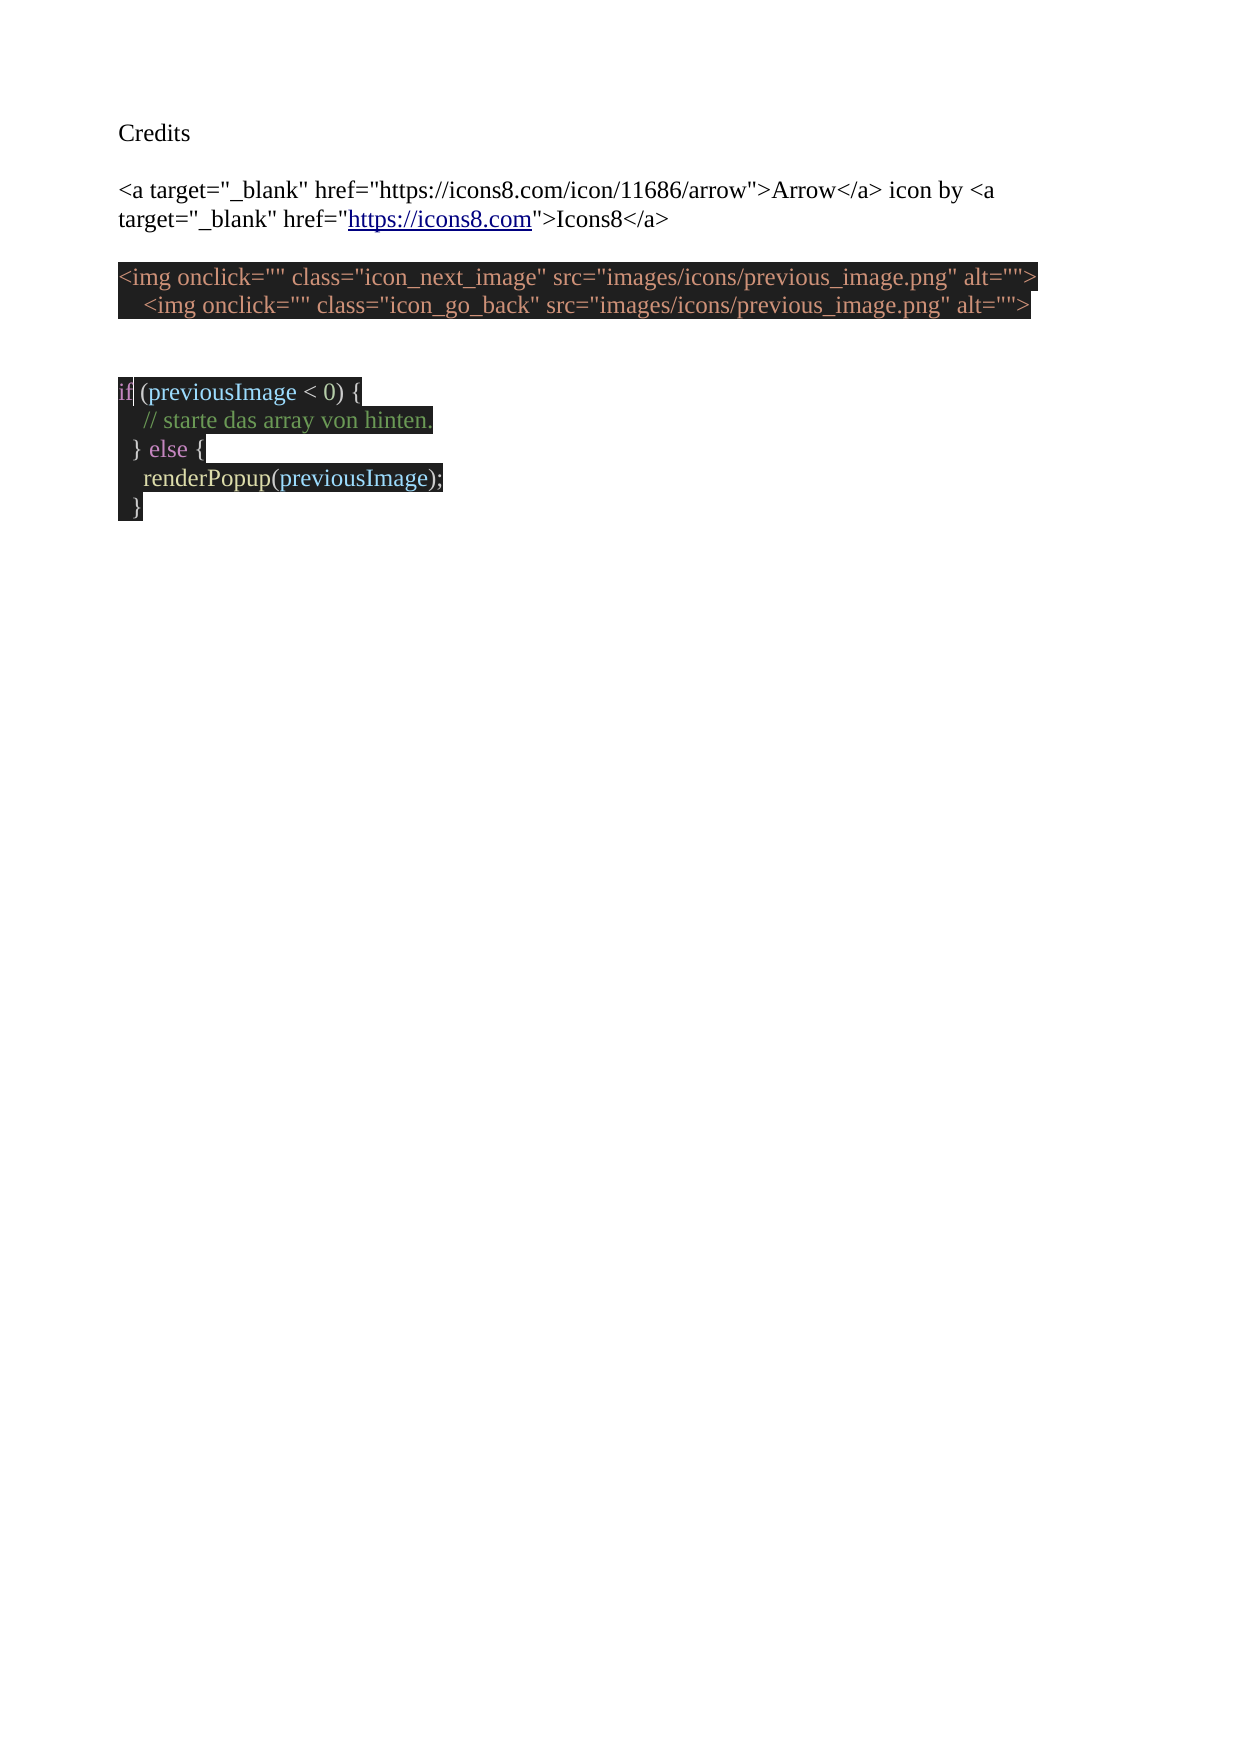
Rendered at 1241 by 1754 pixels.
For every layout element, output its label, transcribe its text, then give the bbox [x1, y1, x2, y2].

text <img onclick="" class="icon_go_back" src="images/icons/previous_image.png" alt=""> [118, 291, 1122, 319]
text if (previousImage < 0) { [118, 377, 1122, 406]
text Credits [118, 118, 1122, 147]
text renderPopup(previousImage); [118, 463, 1122, 492]
text } else { [118, 434, 1122, 463]
text } [118, 492, 1122, 521]
text <a target="_blank" href="https://icons8.com/icon/11686/arrow">Arrow</a> icon by <a target="_blank" href="https://icons8.com">Icons8</a> [118, 176, 1122, 233]
text <img onclick="" class="icon_next_image" src="images/icons/previous_image.png" alt=""> [118, 262, 1122, 291]
text // starte das array von hinten. [118, 406, 1122, 434]
